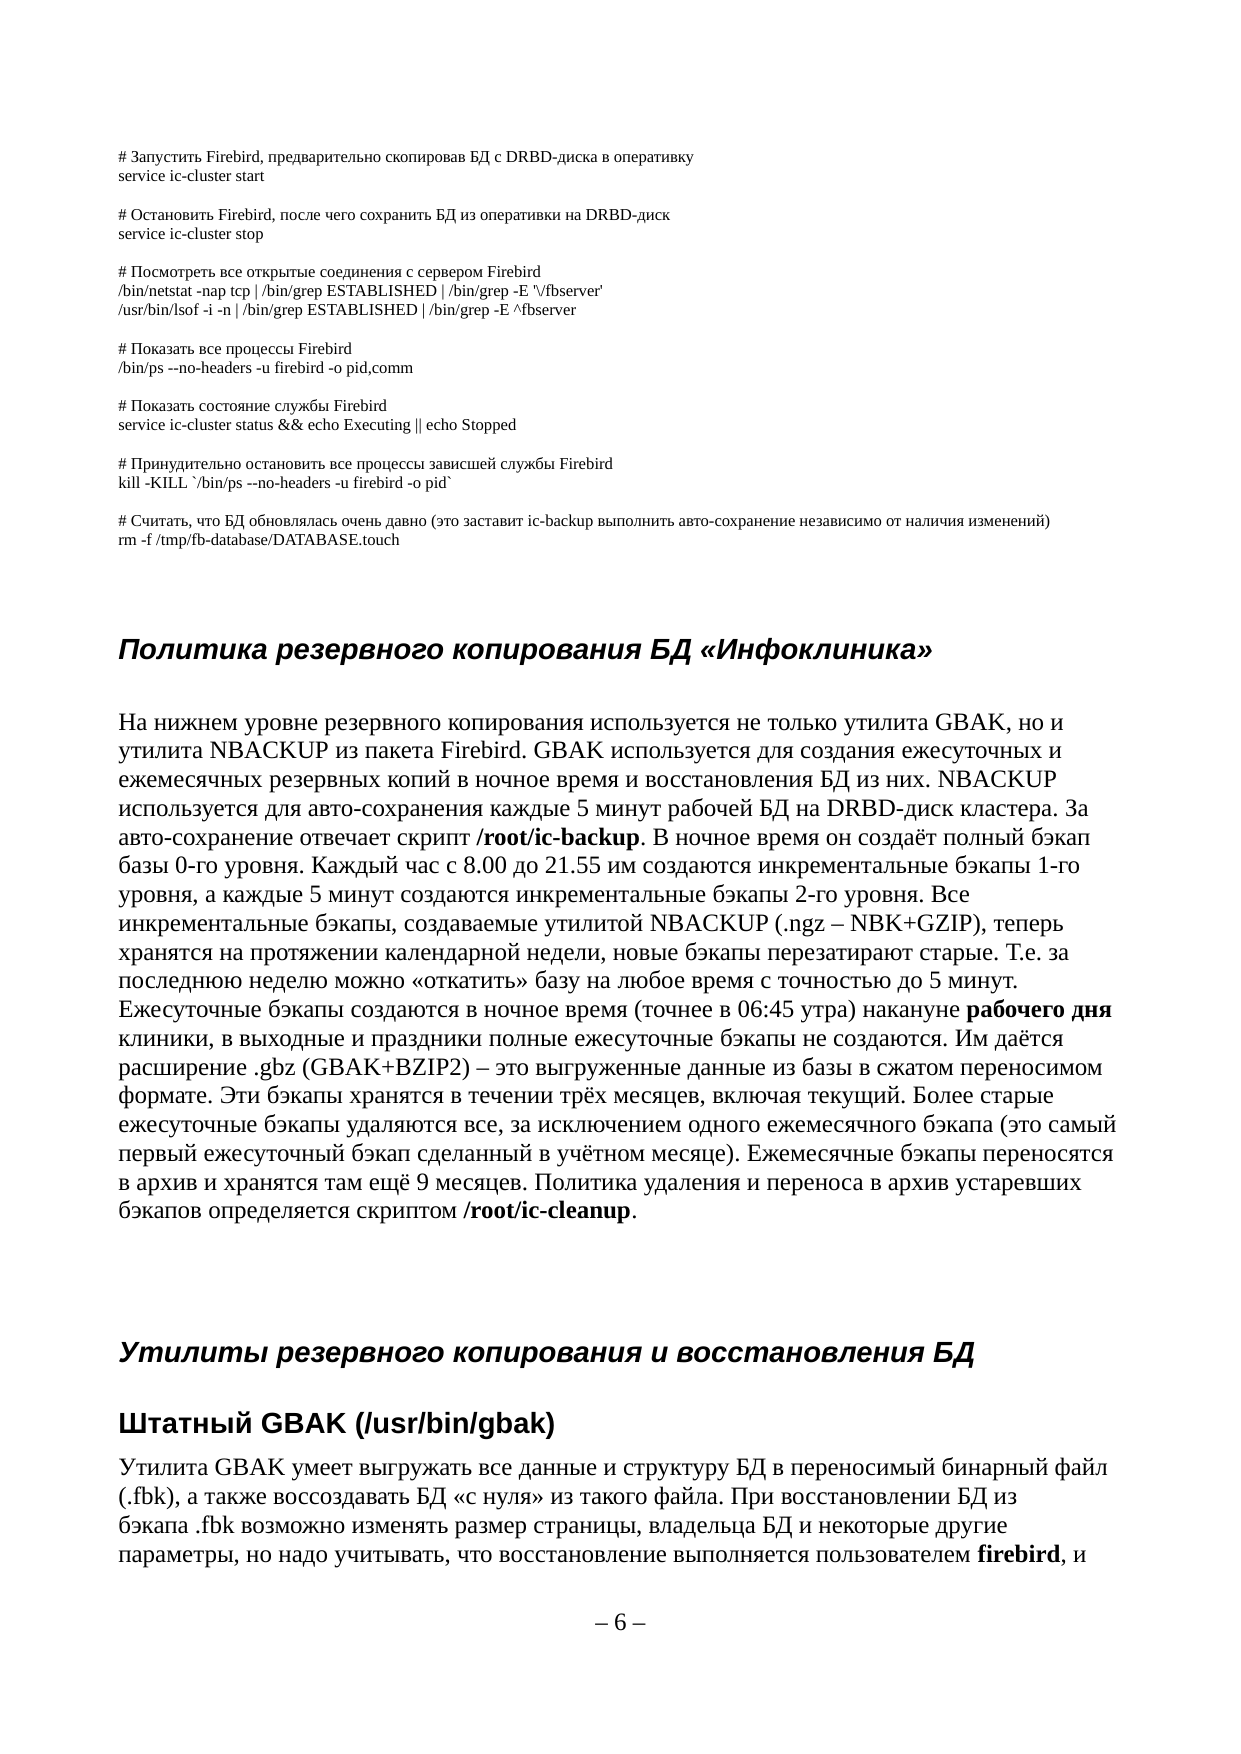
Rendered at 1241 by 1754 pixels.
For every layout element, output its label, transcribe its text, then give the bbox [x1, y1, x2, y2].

text На нижнем уровне резервного копирования используется не только утилита GBAK, но и утилита NBACKUP из пакета Firebird. GBAK используется для создания ежесуточных и ежемесячных резервных копий в ночное время и восстановления БД из них. NBACKUP используется для авто-сохранения каждые 5 минут рабочей БД на DRBD-диск кластера. За авто-сохранение отвечает скрипт /root/ic-backup. В ночное время он создаёт полный бэкап базы 0-го уровня. Каждый час с 8.00 до 21.55 им создаются инкрементальные бэкапы 1-го уровня, а каждые 5 минут создаются инкрементальные бэкапы 2-го уровня. Все инкрементальные бэкапы, создаваемые утилитой NBACKUP (.ngz – NBK+GZIP), теперь хранятся на протяжении календарной недели, новые бэкапы перезатирают старые. Т.е. за последнюю неделю можно «откатить» базу на любое время с точностью до 5 минут. [118, 707, 1122, 994]
text # Показать состояние службы Firebird [118, 396, 1122, 415]
text /bin/netstat -nap tcp | /bin/grep ESTABLISHED | /bin/grep -E '\/fbserver' [118, 281, 1122, 300]
text rm -f /tmp/fb-database/DATABASE.touch [118, 530, 1122, 549]
subtitle Политика резервного копирования БД «Инфоклиника» [118, 632, 1122, 665]
text service ic-cluster start [118, 166, 1122, 185]
text # Посмотреть все открытые соединения с сервером Firebird [118, 262, 1122, 281]
text # Считать, что БД обновлялась очень давно (это заставит ic-backup выполнить авто-сохранение независимо от наличия изменений) [118, 511, 1122, 530]
text # Запустить Firebird, предварительно скопировав БД с DRBD-диска в оперативку [118, 147, 1122, 166]
text service ic-cluster stop [118, 223, 1122, 243]
text Утилита GBAK умеет выгружать все данные и структуру БД в переносимый бинарный файл (.fbk), а также воссоздавать БД «с нуля» из такого файла. При восстановлении БД из бэкапа .fbk возможно изменять размер страницы, владельца БД и некоторые другие параметры, но надо учитывать, что восстановление выполняется пользователем firebird, и [118, 1452, 1122, 1567]
text /bin/ps --no-headers -u firebird -o pid,comm [118, 358, 1122, 377]
subtitle Штатный GBAK (/usr/bin/gbak) [118, 1406, 1122, 1440]
text service ic-cluster status && echo Executing || echo Stopped [118, 415, 1122, 434]
text kill -KILL `/bin/ps --no-headers -u firebird -o pid` [118, 473, 1122, 492]
text # Принудительно остановить все процессы зависшей службы Firebird [118, 453, 1122, 473]
text # Показать все процессы Firebird [118, 338, 1122, 358]
subtitle Утилиты резервного копирования и восстановления БД [118, 1335, 1122, 1369]
text # Остановить Firebird, после чего сохранить БД из оперативки на DRBD-диск [118, 204, 1122, 223]
text /usr/bin/lsof -i -n | /bin/grep ESTABLISHED | /bin/grep -E ^fbserver [118, 300, 1122, 319]
text Ежесуточные бэкапы создаются в ночное время (точнее в 06:45 утра) накануне рабочего дня клиники, в выходные и праздники полные ежесуточные бэкапы не создаются. Им даётся расширение .gbz (GBAK+BZIP2) – это выгруженные данные из базы в сжатом переносимом формате. Эти бэкапы хранятся в течении трёх месяцев, включая текущий. Более старые ежесуточные бэкапы удаляются все, за исключением одного ежемесячного бэкапа (это самый первый ежесуточный бэкап сделанный в учётном месяце). Ежемесячные бэкапы переносятся в архив и хранятся там ещё 9 месяцев. Политика удаления и переноса в архив устаревших бэкапов определяется скриптом /root/ic-cleanup. [118, 994, 1122, 1224]
